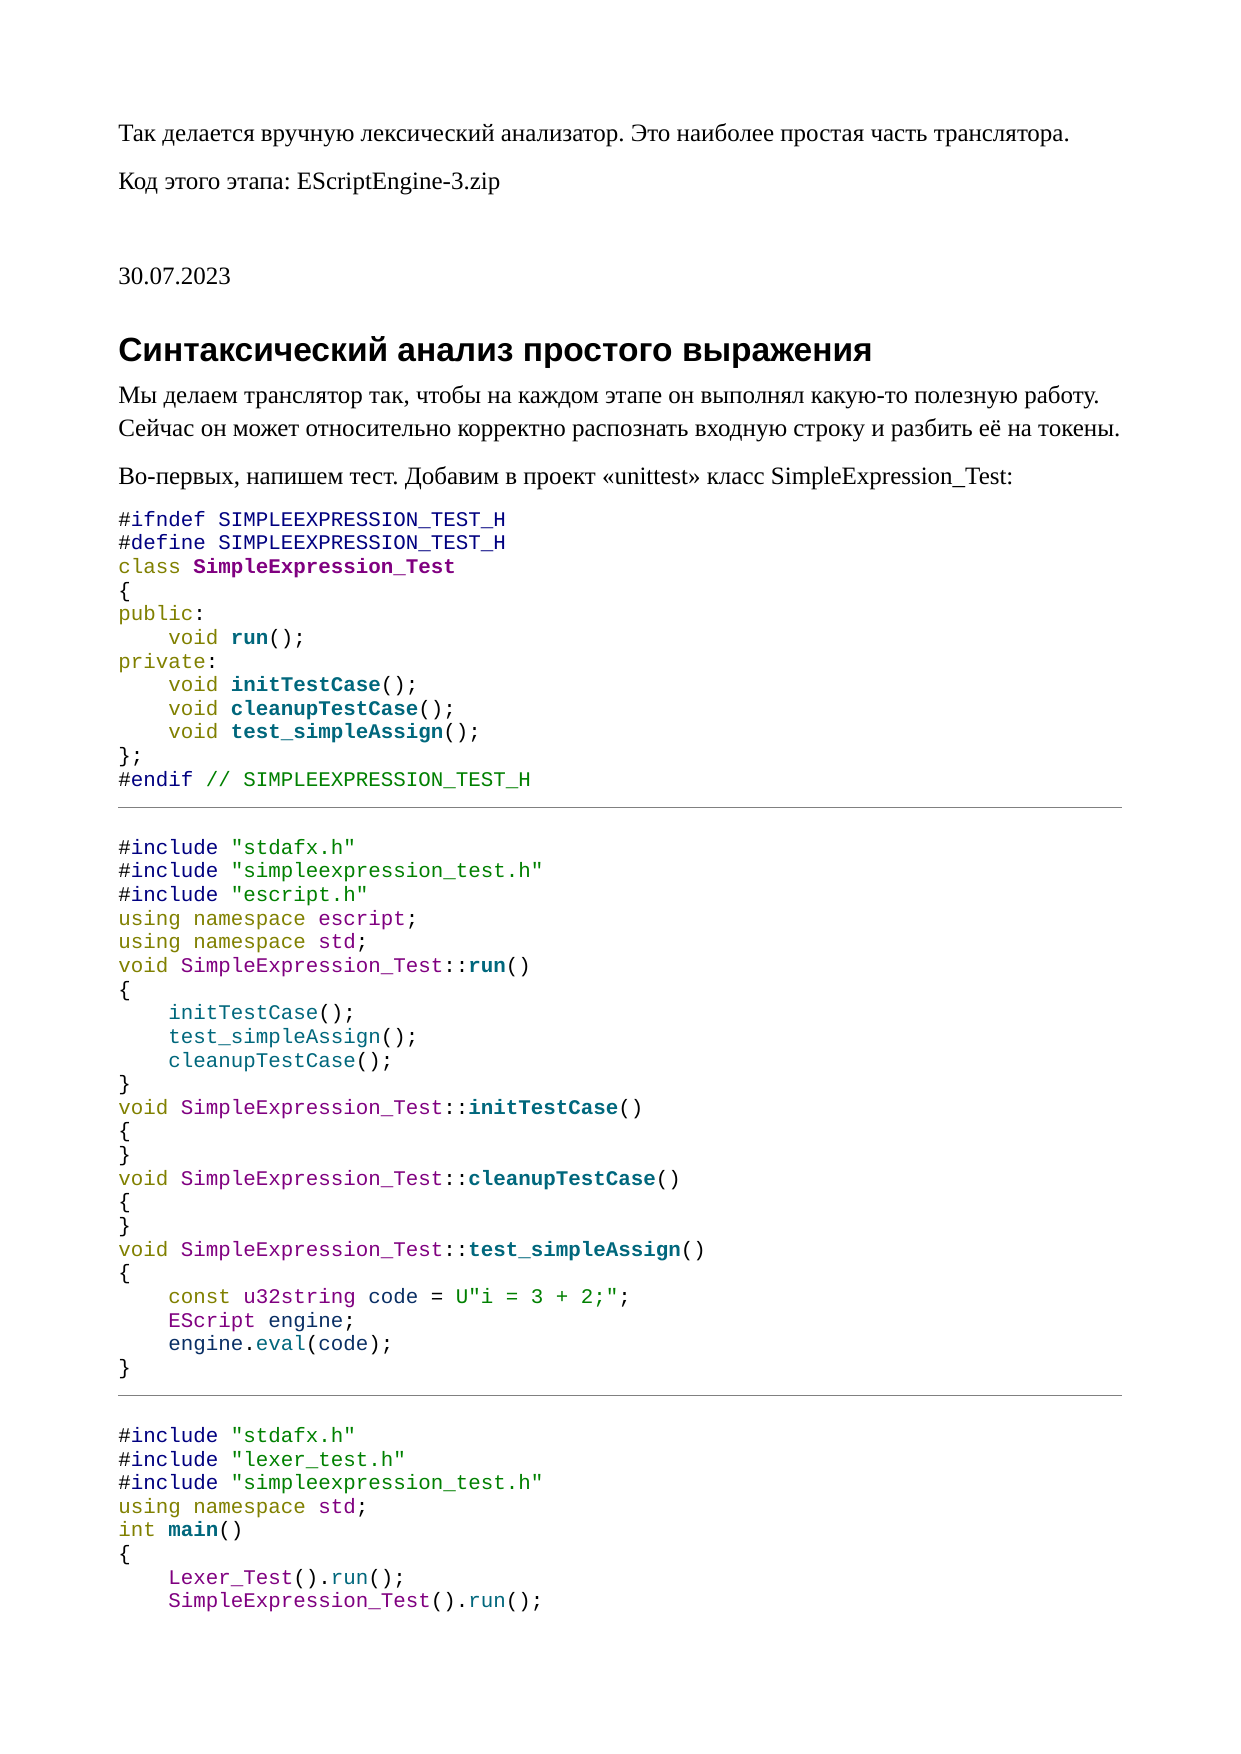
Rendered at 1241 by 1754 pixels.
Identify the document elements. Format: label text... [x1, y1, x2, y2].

text #include "escript.h" [118, 884, 1122, 908]
text Код этого этапа: EScriptEngine-3.zip [118, 166, 1122, 194]
text #define SIMPLEEXPRESSION_TEST_H [118, 532, 1122, 556]
text private: [118, 651, 1122, 674]
text { [118, 979, 1122, 1002]
text Во-первых, напишем тест. Добавим в проект «unittest» класс SimpleExpression_Test: [118, 461, 1122, 490]
text void SimpleExpression_Test::cleanupTestCase() [118, 1168, 1122, 1191]
text Так делается вручную лексический анализатор. Это наиболее простая часть транслятора. [118, 118, 1122, 147]
text { [118, 1191, 1122, 1215]
text using namespace std; [118, 931, 1122, 955]
text void initTestCase(); [118, 674, 1122, 698]
text void test_simpleAssign(); [118, 722, 1122, 745]
subtitle Синтаксический анализ простого выражения [118, 329, 1122, 368]
text void run(); [118, 627, 1122, 651]
text { [118, 1543, 1122, 1567]
text { [118, 1262, 1122, 1286]
text #ifndef SIMPLEEXPRESSION_TEST_H [118, 509, 1122, 532]
text { [118, 580, 1122, 603]
text #include "stdafx.h" [118, 837, 1122, 860]
text void SimpleExpression_Test::test_simpleAssign() [118, 1239, 1122, 1262]
text initTestCase(); [118, 1002, 1122, 1026]
text { [118, 1121, 1122, 1144]
text engine.eval(code); [118, 1333, 1122, 1357]
text void SimpleExpression_Test::run() [118, 955, 1122, 979]
text class SimpleExpression_Test [118, 556, 1122, 580]
text Lexer_Test().run(); [118, 1567, 1122, 1590]
text int main() [118, 1519, 1122, 1543]
text test_simpleAssign(); [118, 1026, 1122, 1049]
text } [118, 1215, 1122, 1239]
text } [118, 1144, 1122, 1168]
text public: [118, 603, 1122, 627]
text #include "lexer_test.h" [118, 1448, 1122, 1472]
text } [118, 1073, 1122, 1097]
text } [118, 1357, 1122, 1381]
text cleanupTestCase(); [118, 1049, 1122, 1073]
text #include "stdafx.h" [118, 1425, 1122, 1448]
text using namespace std; [118, 1496, 1122, 1519]
text #endif // SIMPLEEXPRESSION_TEST_H [118, 769, 1122, 792]
text EScript engine; [118, 1310, 1122, 1333]
text #include "simpleexpression_test.h" [118, 860, 1122, 884]
text Мы делаем транслятор так, чтобы на каждом этапе он выполнял какую-то полезную работу. Сейчас он может относительно корректно распознать входную строку и разбить её на токены. [118, 381, 1122, 442]
text const u32string code = U"i = 3 + 2;"; [118, 1286, 1122, 1310]
text SimpleExpression_Test().run(); [118, 1590, 1122, 1614]
text 30.07.2023 [118, 261, 1122, 290]
text #include "simpleexpression_test.h" [118, 1472, 1122, 1496]
text }; [118, 745, 1122, 769]
text void SimpleExpression_Test::initTestCase() [118, 1097, 1122, 1121]
text void cleanupTestCase(); [118, 698, 1122, 722]
text using namespace escript; [118, 908, 1122, 931]
